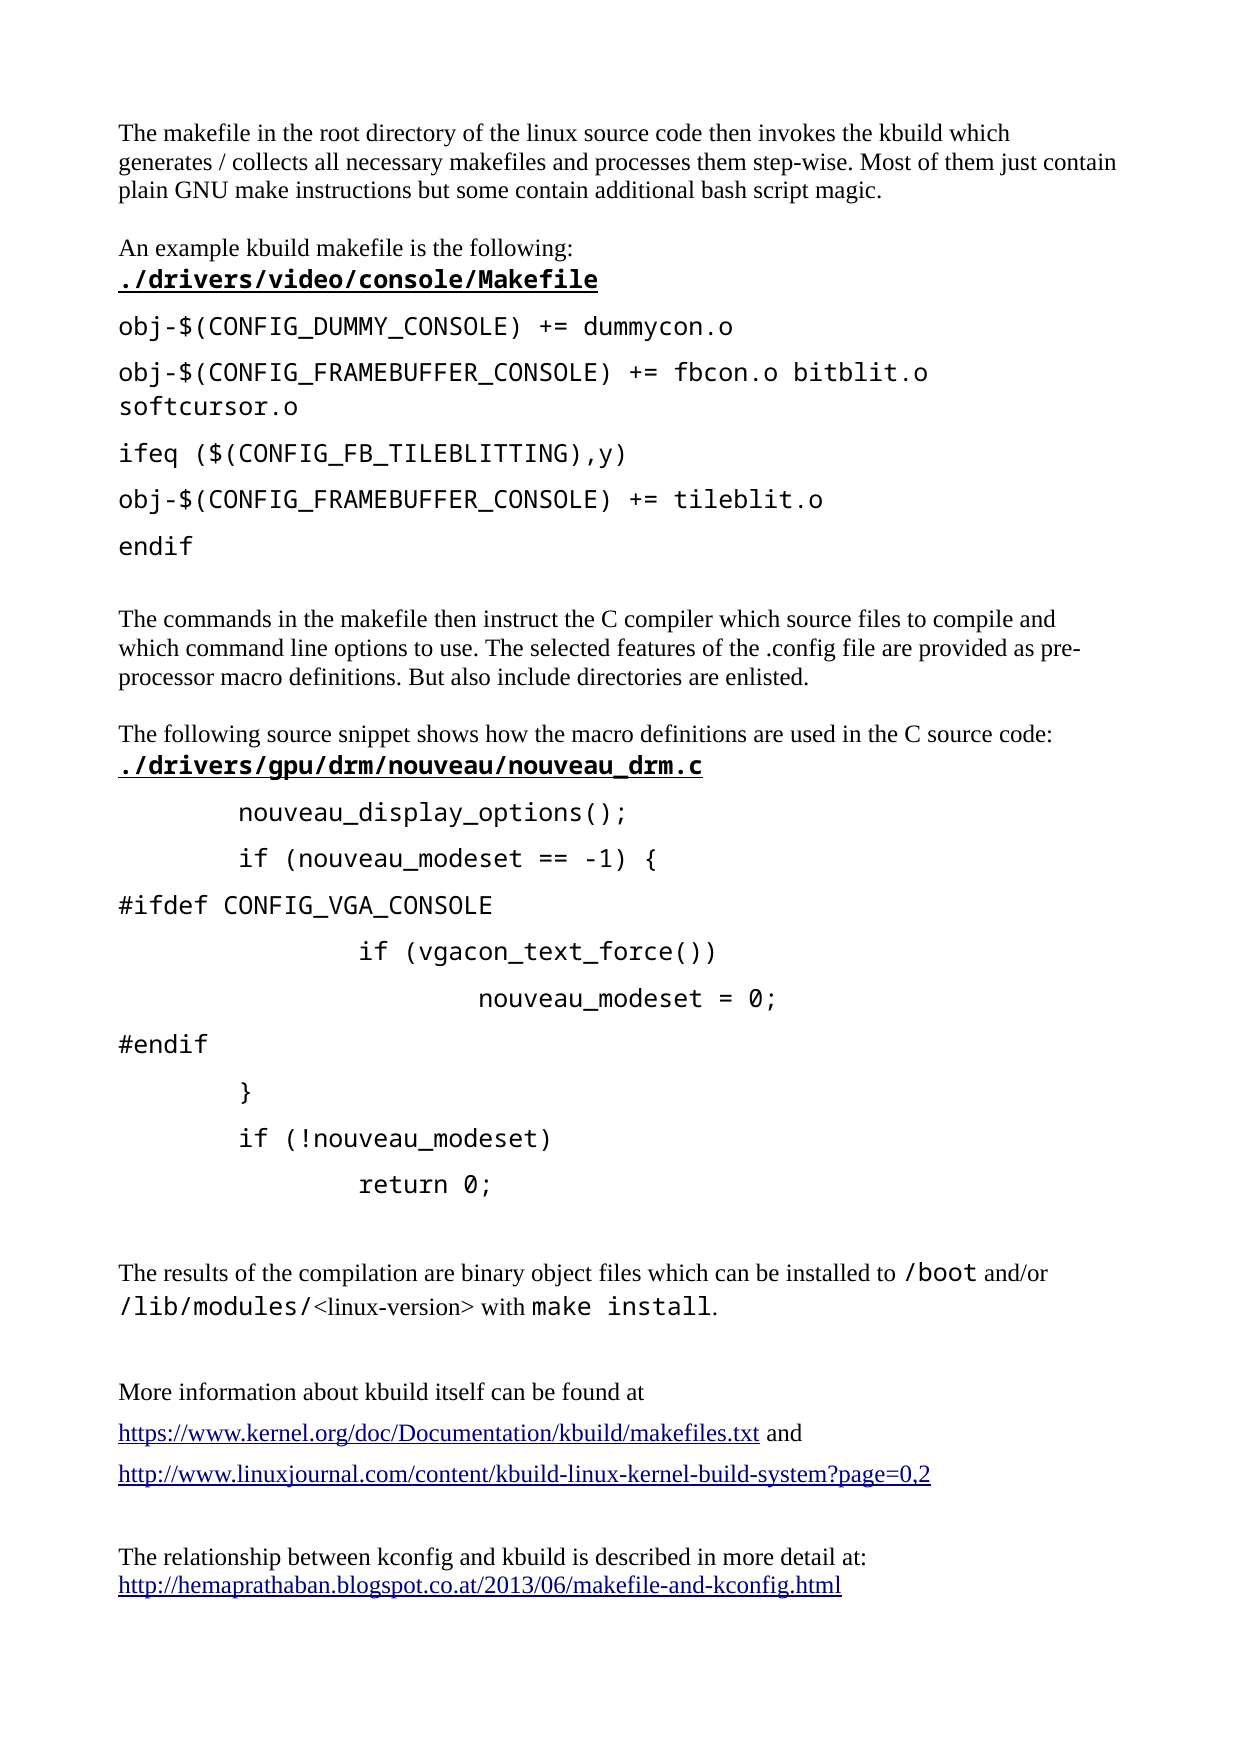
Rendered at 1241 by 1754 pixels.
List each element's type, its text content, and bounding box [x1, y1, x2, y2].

text The results of the compilation are binary object files which can be installed to /boot and/or /lib/modules/<linux-version> with make install. [118, 1255, 1122, 1323]
text #endif [118, 1027, 1122, 1061]
text endif [118, 529, 1122, 563]
text obj-$(CONFIG_FRAMEBUFFER_CONSOLE) += fbcon.o bitblit.o softcursor.o [118, 355, 1122, 423]
text ./drivers/gpu/drm/nouveau/nouveau_drm.c [118, 748, 1122, 782]
text } [118, 1074, 1122, 1108]
text #ifdef CONFIG_VGA_CONSOLE [118, 887, 1122, 922]
text if (nouveau_modeset == -1) { [118, 841, 1122, 875]
text The relationship between kconfig and kbuild is described in more detail at: [118, 1542, 1122, 1570]
text The following source snippet shows how the macro definitions are used in the C source code: [118, 719, 1122, 748]
text More information about kbuild itself can be found at [118, 1377, 1122, 1405]
text The makefile in the root directory of the linux source code then invokes the kbuild which generates / collects all necessary makefiles and processes them step-wise. Most of them just contain plain GNU make instructions but some contain additional bash script magic. [118, 118, 1122, 204]
text https://www.kernel.org/doc/Documentation/kbuild/makefiles.txt and [118, 1418, 1122, 1447]
text obj-$(CONFIG_DUMMY_CONSOLE) += dummycon.o [118, 308, 1122, 342]
text ./drivers/video/console/Makefile [118, 262, 1122, 296]
text ifeq ($(CONFIG_FB_TILEBLITTING),y) [118, 436, 1122, 470]
text http://www.linuxjournal.com/content/kbuild-linux-kernel-build-system?page=0,2 [118, 1459, 1122, 1488]
text if (vgacon_text_force()) [118, 934, 1122, 968]
text obj-$(CONFIG_FRAMEBUFFER_CONSOLE) += tileblit.o [118, 482, 1122, 516]
text http://hemaprathaban.blogspot.co.at/2013/06/makefile-and-kconfig.html [118, 1570, 1122, 1599]
text nouveau_display_options(); [118, 794, 1122, 828]
text nouveau_modeset = 0; [118, 981, 1122, 1015]
text return 0; [118, 1167, 1122, 1201]
text if (!nouveau_modeset) [118, 1120, 1122, 1154]
text The commands in the makefile then instruct the C compiler which source files to compile and which command line options to use. The selected features of the .config file are provided as pre-processor macro definitions. But also include directories are enlisted. [118, 604, 1122, 690]
text An example kbuild makefile is the following: [118, 233, 1122, 262]
